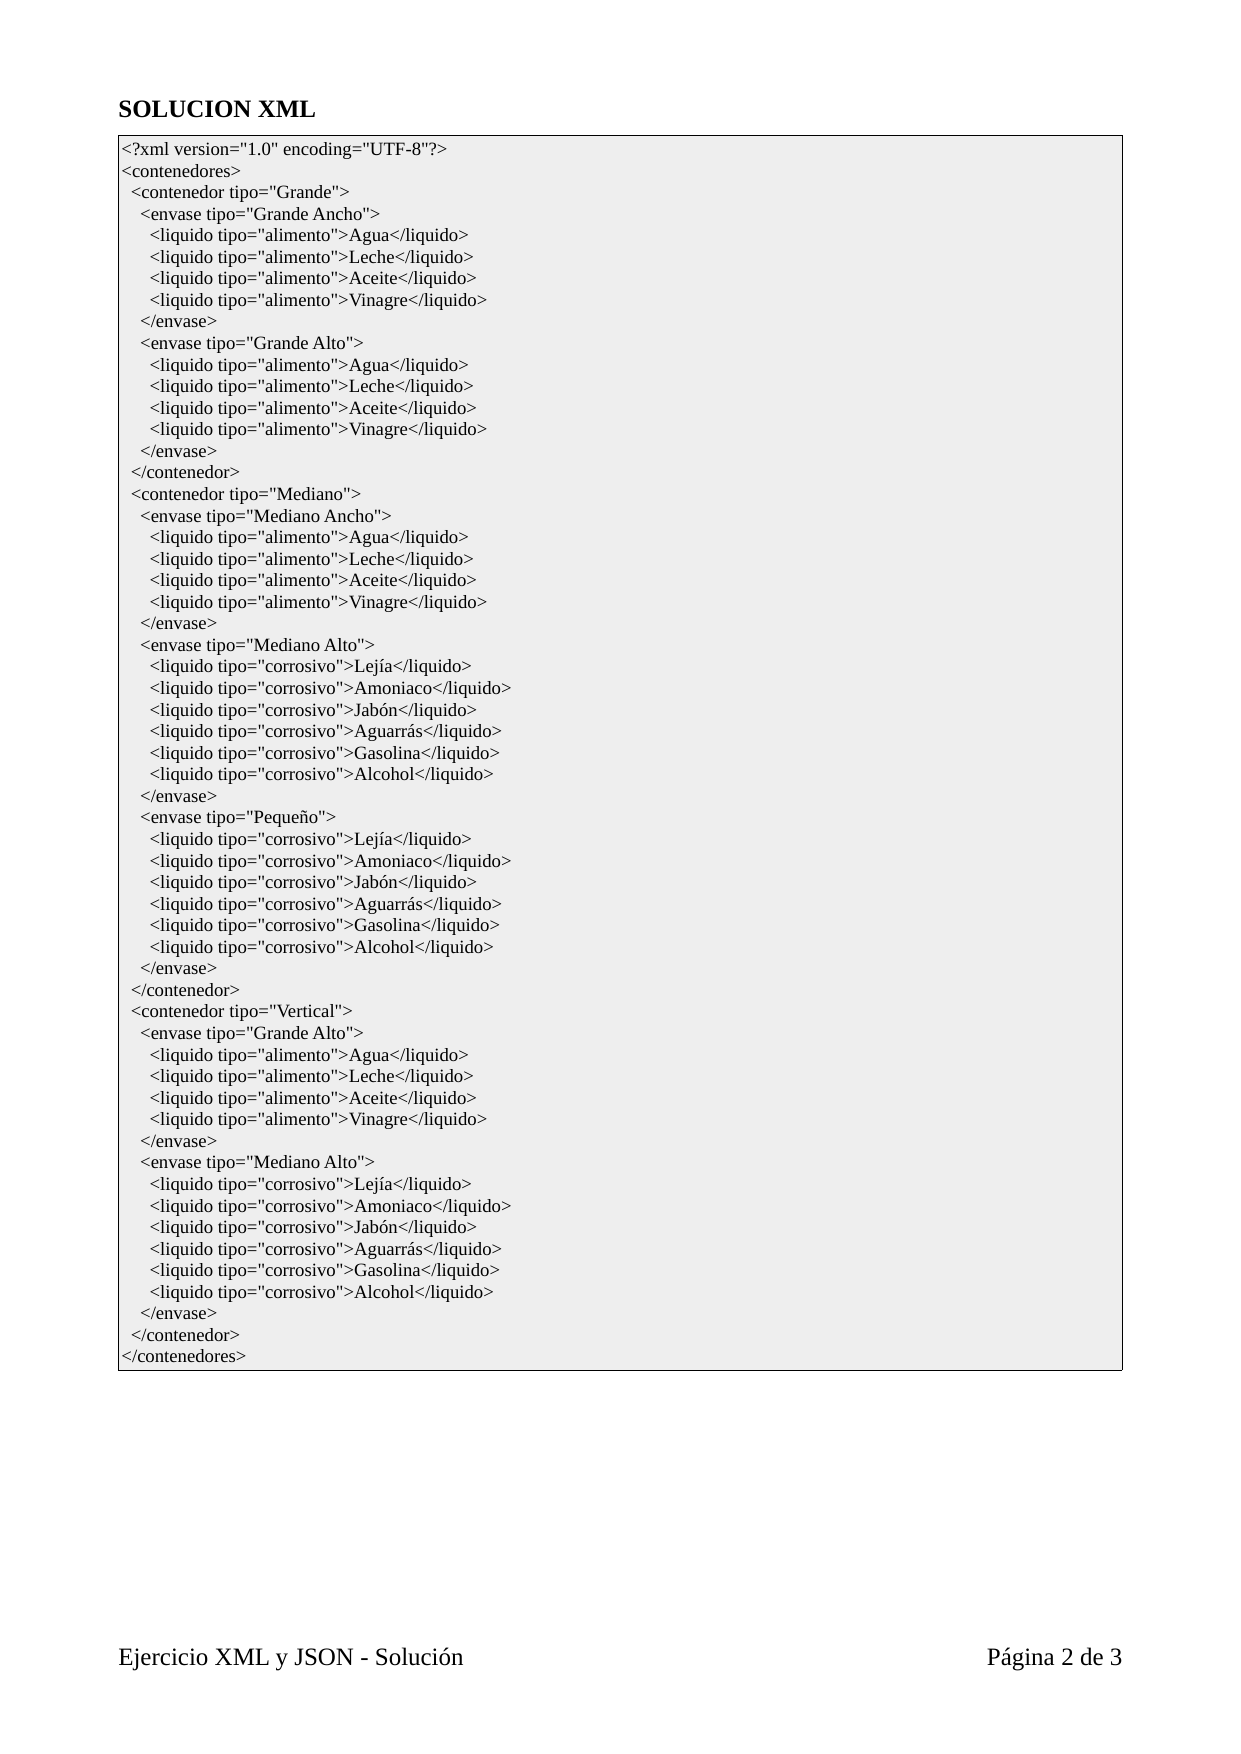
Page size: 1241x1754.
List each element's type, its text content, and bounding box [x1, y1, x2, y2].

text SOLUCION XML [118, 94, 1122, 123]
text <liquido tipo="alimento">Agua</liquido> [119, 523, 1122, 544]
text <liquido tipo="corrosivo">Jabón</liquido> [119, 1213, 1122, 1234]
text <liquido tipo="corrosivo">Jabón</liquido> [119, 868, 1122, 889]
text <envase tipo="Grande Ancho"> [119, 199, 1122, 221]
text <liquido tipo="corrosivo">Alcohol</liquido> [119, 1278, 1122, 1299]
text <liquido tipo="alimento">Aceite</liquido> [119, 264, 1122, 286]
text <contenedor tipo="Mediano"> [119, 480, 1122, 501]
text <liquido tipo="alimento">Vinagre</liquido> [119, 1105, 1122, 1127]
text <envase tipo="Mediano Alto"> [119, 631, 1122, 652]
text <liquido tipo="corrosivo">Gasolina</liquido> [119, 911, 1122, 933]
text </envase> [119, 437, 1122, 458]
text <liquido tipo="alimento">Agua</liquido> [119, 1041, 1122, 1062]
text </envase> [119, 307, 1122, 329]
text <liquido tipo="corrosivo">Aguarrás</liquido> [119, 889, 1122, 911]
text <envase tipo="Mediano Ancho"> [119, 501, 1122, 523]
text <liquido tipo="alimento">Leche</liquido> [119, 372, 1122, 394]
text </contenedores> [119, 1342, 1122, 1370]
text <liquido tipo="alimento">Vinagre</liquido> [119, 415, 1122, 437]
text <liquido tipo="alimento">Aceite</liquido> [119, 394, 1122, 415]
text <liquido tipo="alimento">Leche</liquido> [119, 1062, 1122, 1084]
text </contenedor> [119, 976, 1122, 997]
text <liquido tipo="alimento">Aceite</liquido> [119, 566, 1122, 588]
text <liquido tipo="alimento">Agua</liquido> [119, 351, 1122, 372]
text <liquido tipo="corrosivo">Amoniaco</liquido> [119, 674, 1122, 696]
text </envase> [119, 609, 1122, 631]
text <liquido tipo="alimento">Aceite</liquido> [119, 1084, 1122, 1105]
text </envase> [119, 1299, 1122, 1321]
text <envase tipo="Grande Alto"> [119, 329, 1122, 351]
text <contenedor tipo="Vertical"> [119, 997, 1122, 1019]
text <envase tipo="Pequeño"> [119, 803, 1122, 825]
text <liquido tipo="corrosivo">Lejía</liquido> [119, 825, 1122, 846]
text <liquido tipo="corrosivo">Lejía</liquido> [119, 1170, 1122, 1191]
text <liquido tipo="corrosivo">Gasolina</liquido> [119, 1256, 1122, 1278]
text </envase> [119, 954, 1122, 976]
text <liquido tipo="alimento">Agua</liquido> [119, 221, 1122, 243]
text <liquido tipo="corrosivo">Jabón</liquido> [119, 696, 1122, 717]
text </envase> [119, 1127, 1122, 1148]
text <liquido tipo="corrosivo">Aguarrás</liquido> [119, 717, 1122, 739]
text <contenedores> [119, 156, 1122, 178]
text <liquido tipo="corrosivo">Lejía</liquido> [119, 652, 1122, 674]
text <liquido tipo="corrosivo">Amoniaco</liquido> [119, 846, 1122, 868]
text <liquido tipo="alimento">Vinagre</liquido> [119, 286, 1122, 307]
text <contenedor tipo="Grande"> [119, 178, 1122, 199]
text <liquido tipo="corrosivo">Alcohol</liquido> [119, 760, 1122, 782]
text </contenedor> [119, 1321, 1122, 1342]
text <liquido tipo="corrosivo">Gasolina</liquido> [119, 739, 1122, 760]
text <?xml version="1.0" encoding="UTF-8"?> [119, 136, 1122, 156]
text </envase> [119, 782, 1122, 803]
text <liquido tipo="corrosivo">Aguarrás</liquido> [119, 1234, 1122, 1256]
text <liquido tipo="alimento">Vinagre</liquido> [119, 588, 1122, 609]
text </contenedor> [119, 458, 1122, 480]
text <envase tipo="Mediano Alto"> [119, 1148, 1122, 1170]
text <liquido tipo="alimento">Leche</liquido> [119, 544, 1122, 566]
text <liquido tipo="corrosivo">Amoniaco</liquido> [119, 1191, 1122, 1213]
text <liquido tipo="alimento">Leche</liquido> [119, 243, 1122, 264]
text <envase tipo="Grande Alto"> [119, 1019, 1122, 1041]
text <liquido tipo="corrosivo">Alcohol</liquido> [119, 933, 1122, 954]
